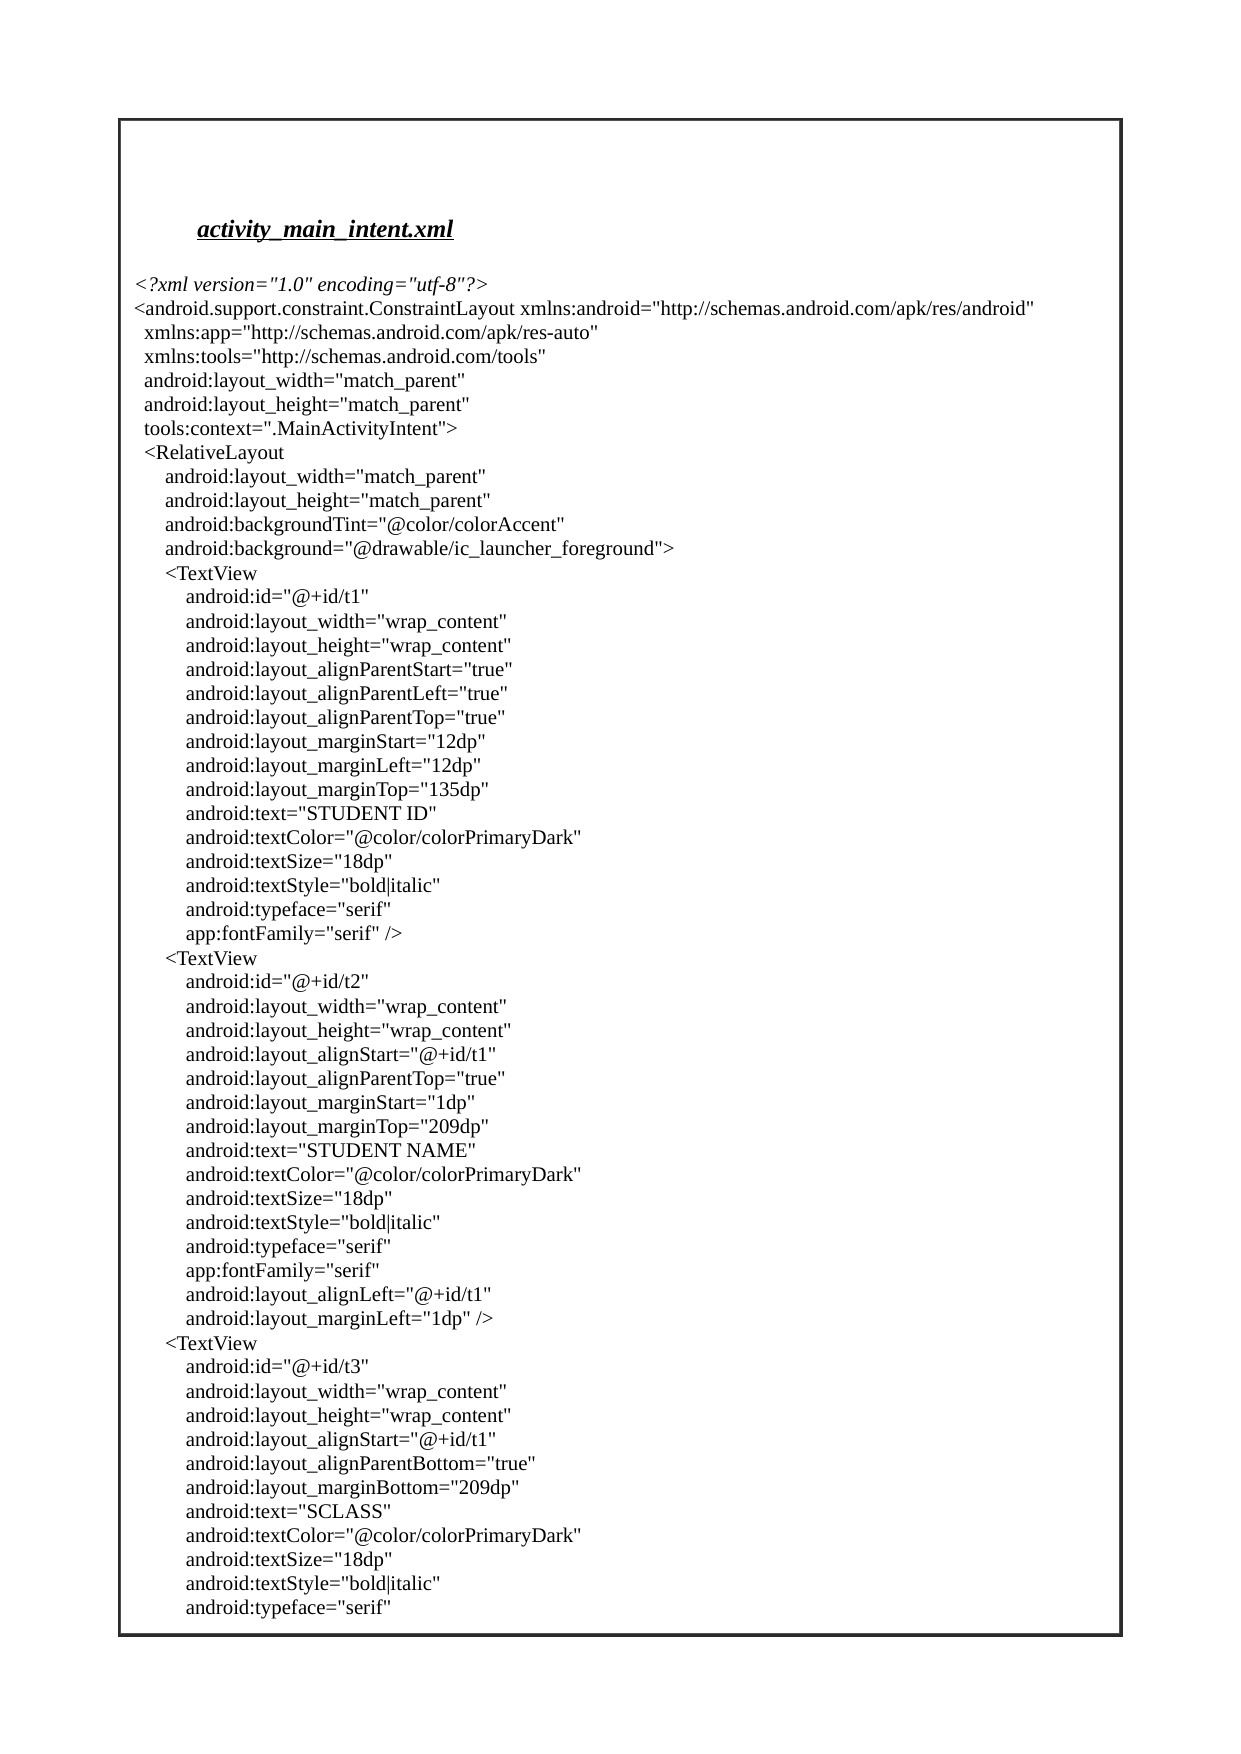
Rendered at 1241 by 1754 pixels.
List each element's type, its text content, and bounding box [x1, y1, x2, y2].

text android:layout_alignParentTop="true" [123, 705, 1117, 729]
text <TextView [123, 945, 1117, 969]
text android:layout_alignParentLeft="true" [123, 681, 1117, 705]
text android:id="@+id/t1" [123, 584, 1117, 608]
text android:layout_width="match_parent" [123, 464, 1117, 488]
text android:layout_alignLeft="@+id/t1" [123, 1282, 1117, 1306]
text android:layout_marginTop="209dp" [123, 1114, 1117, 1138]
text android:textSize="18dp" [123, 849, 1117, 873]
text android:textStyle="bold|italic" [123, 1210, 1117, 1234]
text app:fontFamily="serif" [123, 1258, 1117, 1282]
text android:layout_alignParentStart="true" [123, 657, 1117, 681]
text tools:context=".MainActivityIntent"> [123, 416, 1117, 440]
text android:textStyle="bold|italic" [123, 1571, 1117, 1595]
text android:layout_marginLeft="12dp" [123, 753, 1117, 777]
text android:layout_width="wrap_content" [123, 993, 1117, 1018]
text android:layout_height="match_parent" [123, 392, 1117, 416]
text <?xml version="1.0" encoding="utf-8"?> [123, 272, 1117, 296]
text android:textStyle="bold|italic" [123, 873, 1117, 897]
text android:textColor="@color/colorPrimaryDark" [123, 825, 1117, 849]
text android:layout_height="wrap_content" [123, 1403, 1117, 1427]
text <RelativeLayout [123, 440, 1117, 464]
text android:layout_marginLeft="1dp" /> [123, 1306, 1117, 1330]
text xmlns:tools="http://schemas.android.com/tools" [123, 344, 1117, 368]
text android:typeface="serif" [123, 897, 1117, 921]
text android:layout_alignParentBottom="true" [123, 1451, 1117, 1475]
text android:textColor="@color/colorPrimaryDark" [123, 1523, 1117, 1547]
text android:backgroundTint="@color/colorAccent" [123, 512, 1117, 536]
text android:layout_width="wrap_content" [123, 608, 1117, 633]
text android:typeface="serif" [123, 1595, 1117, 1619]
text android:textColor="@color/colorPrimaryDark" [123, 1162, 1117, 1186]
text android:layout_marginStart="12dp" [123, 729, 1117, 753]
text android:typeface="serif" [123, 1234, 1117, 1258]
text app:fontFamily="serif" /> [123, 921, 1117, 945]
text android:layout_alignStart="@+id/t1" [123, 1042, 1117, 1066]
text android:text="STUDENT ID" [123, 801, 1117, 825]
text android:id="@+id/t2" [123, 969, 1117, 993]
text android:id="@+id/t3" [123, 1354, 1117, 1378]
text android:layout_marginTop="135dp" [123, 777, 1117, 801]
text android:layout_alignParentTop="true" [123, 1066, 1117, 1090]
text <TextView [123, 560, 1117, 584]
text android:layout_alignStart="@+id/t1" [123, 1427, 1117, 1451]
text android:textSize="18dp" [123, 1547, 1117, 1571]
text android:layout_height="wrap_content" [123, 1018, 1117, 1042]
text activity_main_intent.xml [123, 212, 1117, 243]
text <TextView [123, 1330, 1117, 1354]
text android:layout_width="wrap_content" [123, 1378, 1117, 1403]
text xmlns:app="http://schemas.android.com/apk/res-auto" [123, 320, 1117, 344]
text android:layout_width="match_parent" [123, 368, 1117, 392]
text android:textSize="18dp" [123, 1186, 1117, 1210]
text android:background="@drawable/ic_launcher_foreground"> [123, 536, 1117, 560]
text android:layout_height="wrap_content" [123, 633, 1117, 657]
text android:layout_marginStart="1dp" [123, 1090, 1117, 1114]
text android:layout_marginBottom="209dp" [123, 1475, 1117, 1499]
text android:layout_height="match_parent" [123, 488, 1117, 512]
text android:text="STUDENT NAME" [123, 1138, 1117, 1162]
text <android.support.constraint.ConstraintLayout xmlns:android="http://schemas.android.com/apk/res/android" [123, 296, 1117, 320]
text android:text="SCLASS" [123, 1499, 1117, 1523]
